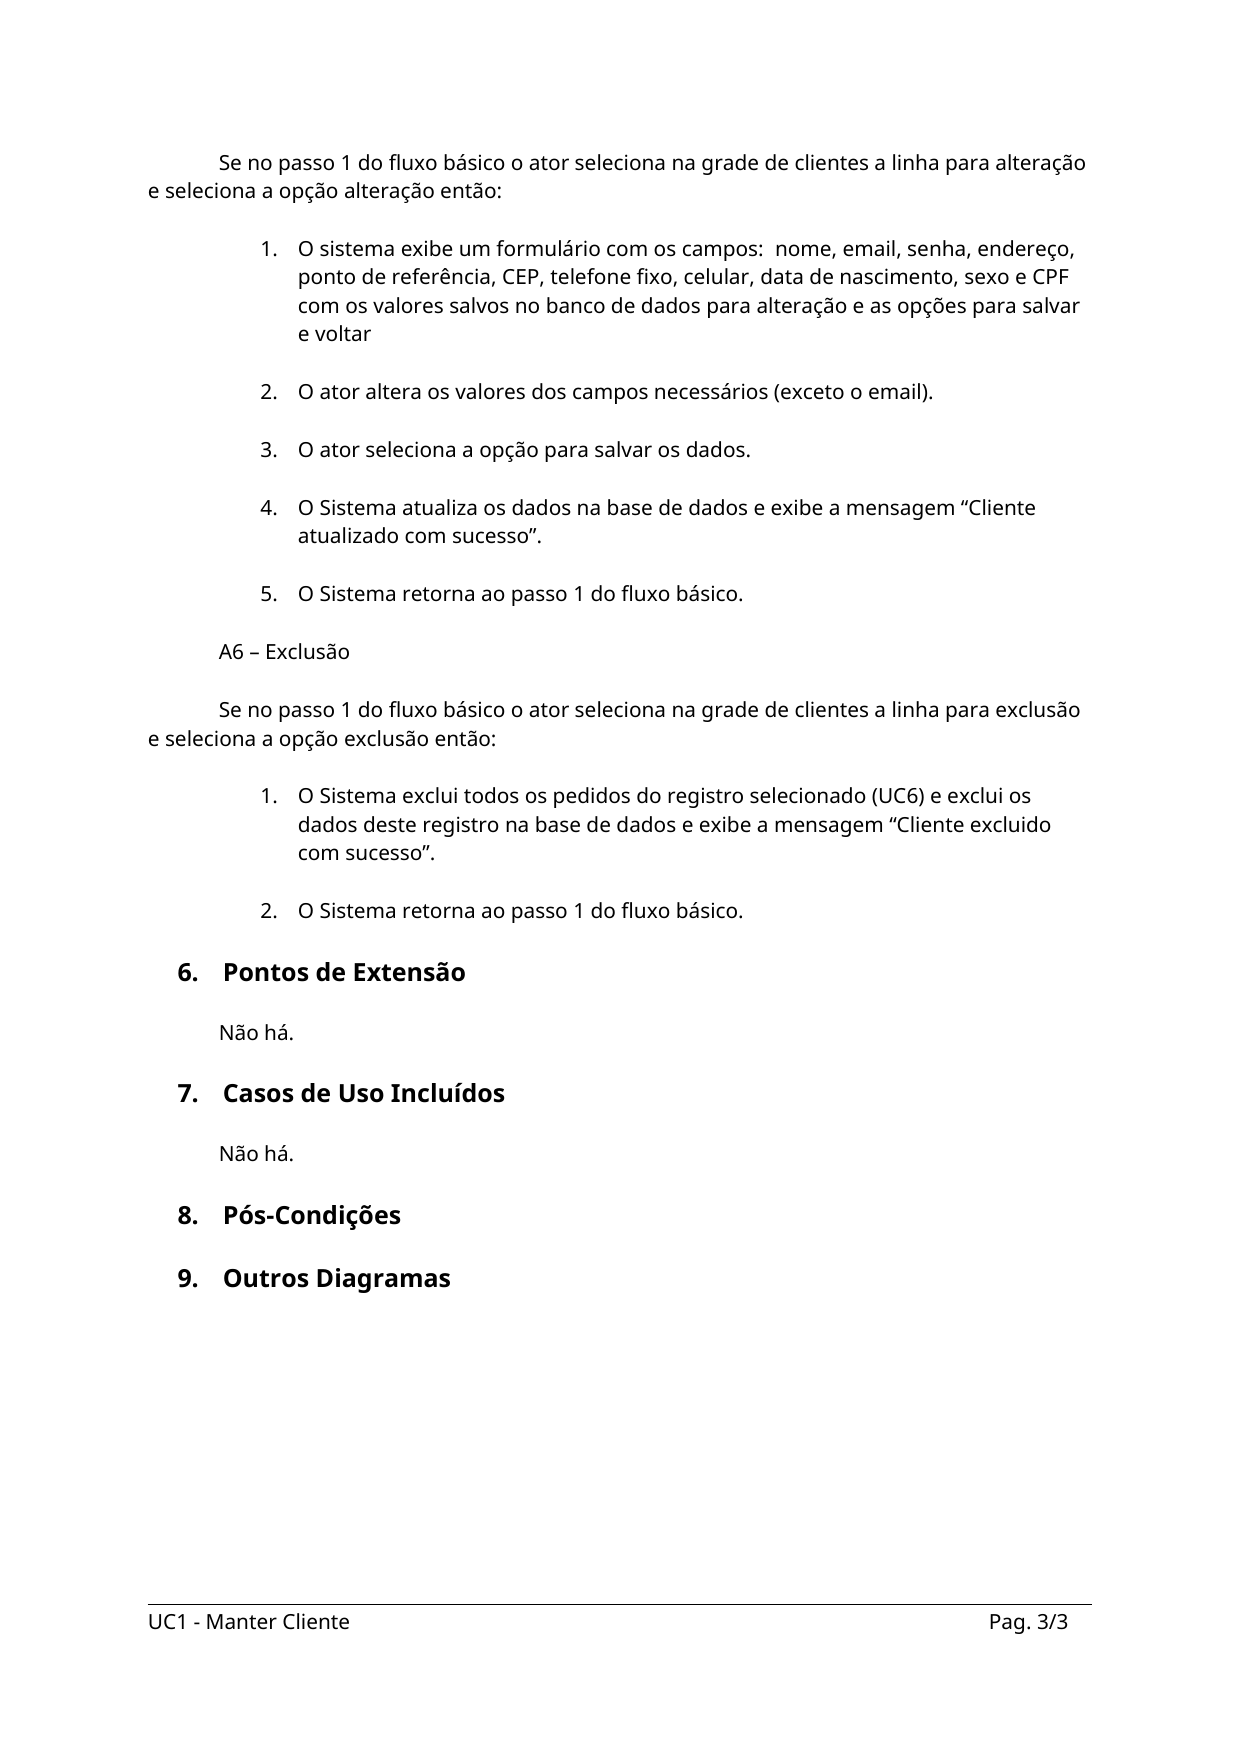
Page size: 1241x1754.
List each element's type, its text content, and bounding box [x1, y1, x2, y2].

list O Sistema atualiza os dados na base de dados e exibe a mensagem “Cliente atualizado com sucesso”. [260, 493, 1092, 550]
text Não há. [148, 1139, 1092, 1168]
list O Sistema retorna ao passo 1 do fluxo básico. [260, 579, 1092, 608]
subtitle Outros Diagramas [148, 1261, 1092, 1295]
text Se no passo 1 do fluxo básico o ator seleciona na grade de clientes a linha para alteração e seleciona a opção alteração então: [148, 148, 1092, 204]
list O ator altera os valores dos campos necessários (exceto o email). [260, 377, 1092, 406]
list O sistema exibe um formulário com os campos: nome, email, senha, endereço, ponto de referência, CEP, telefone fixo, celular, data de nascimento, sexo e CPF com os valores salvos no banco de dados para alteração e as opções para salvar e voltar [260, 234, 1092, 348]
list O Sistema exclui todos os pedidos do registro selecionado (UC6) e exclui os dados deste registro na base de dados e exibe a mensagem “Cliente excluido com sucesso”. [260, 782, 1092, 867]
text Não há. [148, 1018, 1092, 1046]
list O ator seleciona a opção para salvar os dados. [260, 435, 1092, 464]
text A6 – Exclusão [148, 637, 1092, 666]
subtitle Casos de Uso Incluídos [148, 1076, 1092, 1110]
list O Sistema retorna ao passo 1 do fluxo básico. [260, 896, 1092, 925]
subtitle Pontos de Extensão [148, 954, 1092, 988]
text Se no passo 1 do fluxo básico o ator seleciona na grade de clientes a linha para exclusão e seleciona a opção exclusão então: [148, 695, 1092, 752]
subtitle Pós-Condições [148, 1197, 1092, 1231]
